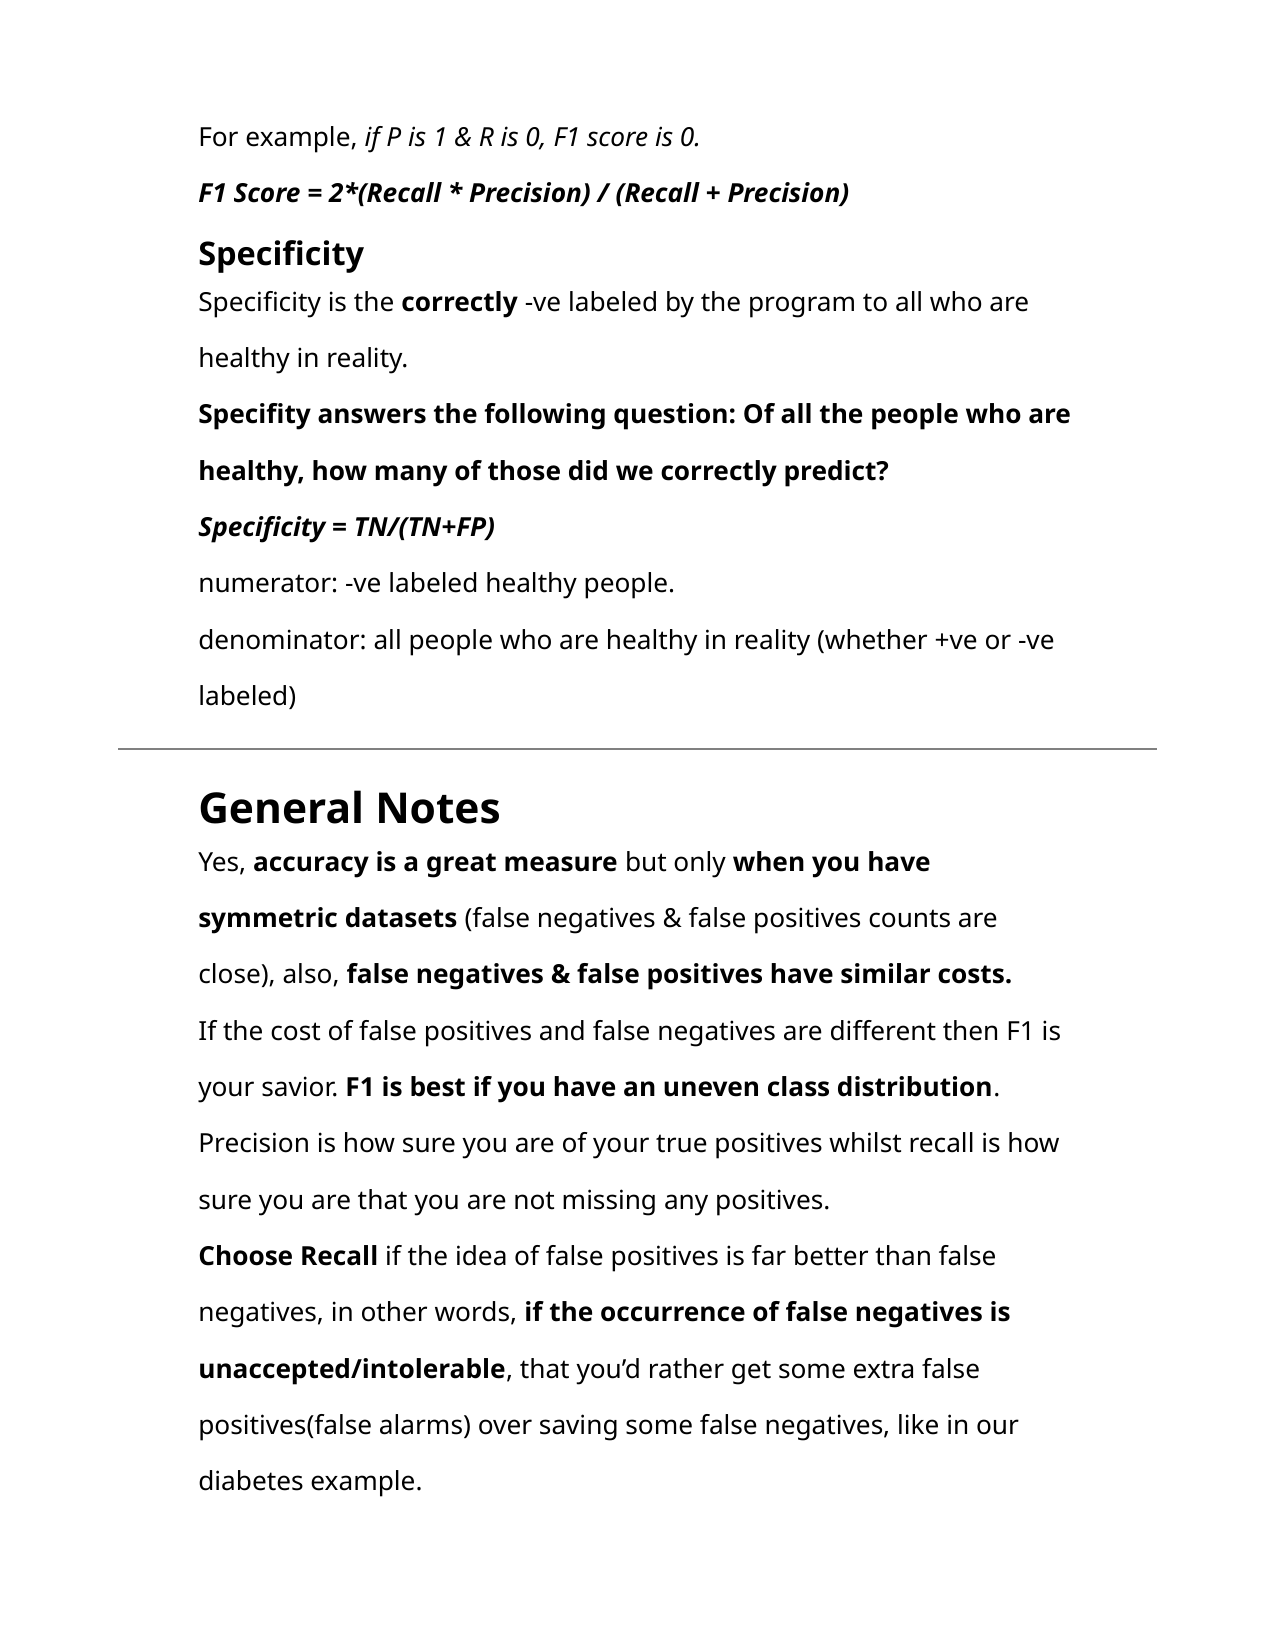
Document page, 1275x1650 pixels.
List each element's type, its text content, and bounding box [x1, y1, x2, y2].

text Precision is how sure you are of your true positives whilst recall is how sure you are that you are not missing any positives. [198, 1125, 1077, 1217]
subtitle General Notes [198, 778, 1077, 836]
text Choose Recall if the idea of false positives is far better than false negatives, in other words, if the occurrence of false negatives is unaccepted/intolerable, that you’d rather get some extra false positives(false alarms) over saving some false negatives, like in our diabetes example. [198, 1237, 1077, 1498]
text For example, if P is 1 & R is 0, F1 score is 0. F1 Score = 2*(Recall * Precision) / (Recall + Precision) [198, 118, 1077, 210]
text Specificity is the correctly -ve labeled by the program to all who are healthy in reality. Specifity answers the following question: Of all the people who are healthy, how many of those did we correctly predict? Specificity = TN/(TN+FP) numerator: -ve labeled healthy people. denominator: all people who are healthy in reality (whether +ve or -ve labeled) [198, 283, 1077, 713]
text Yes, accuracy is a great measure but only when you have symmetric datasets (false negatives & false positives counts are close), also, false negatives & false positives have similar costs. If the cost of false positives and false negatives are different then F1 is your savior. F1 is best if you have an uneven class distribution. [198, 843, 1077, 1104]
subtitle Specificity [198, 231, 1077, 275]
